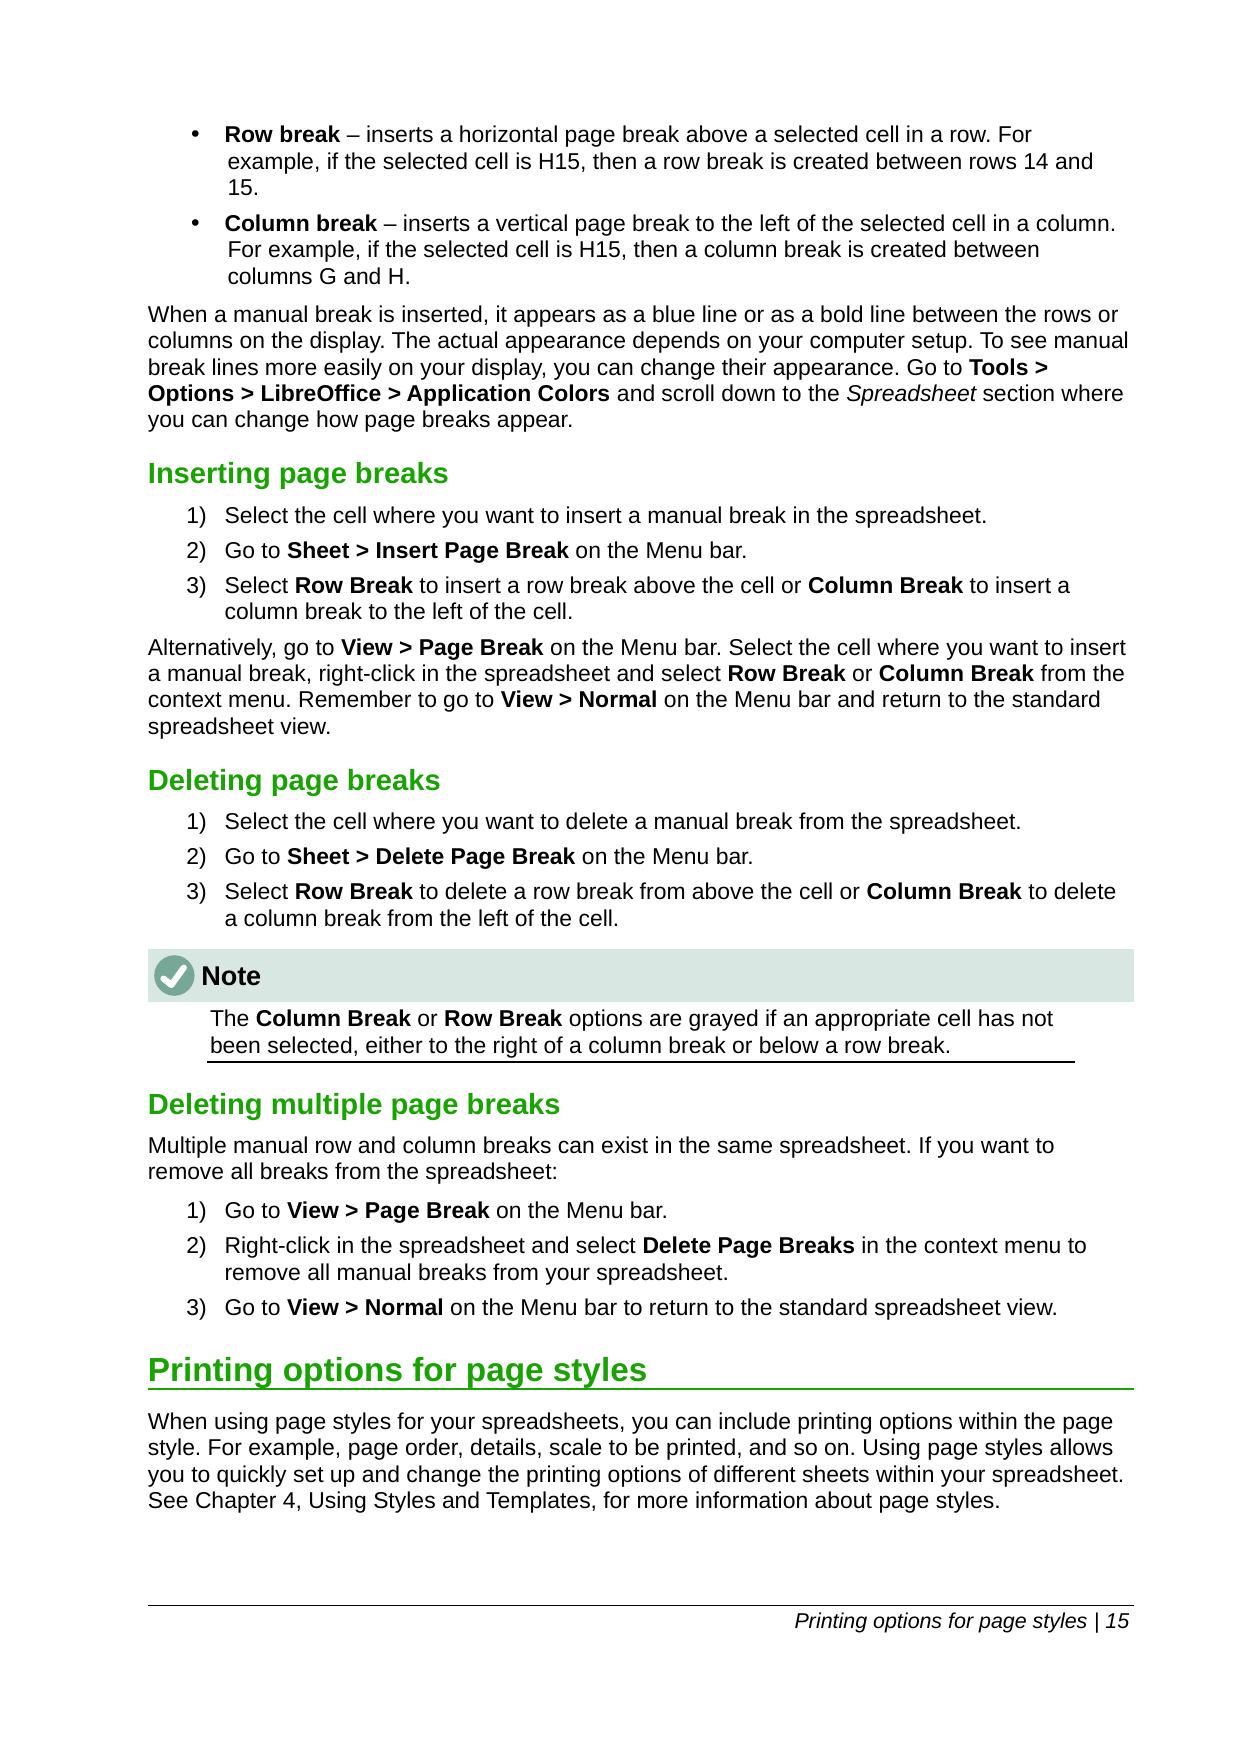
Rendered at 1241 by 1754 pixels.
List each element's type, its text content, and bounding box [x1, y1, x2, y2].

list Column break – inserts a vertical page break to the left of the selected cell in a column. For example, if the selected cell is H15, then a column break is created between columns G and H. [185, 207, 1134, 292]
subtitle Deleting page breaks [148, 763, 1134, 796]
subtitle Note [148, 949, 1134, 1002]
list Go to View > Normal on the Menu bar to return to the standard spreadsheet view. [207, 1294, 1134, 1320]
subtitle Inserting page breaks [148, 456, 1134, 490]
list Select the cell where you want to insert a manual break in the spreadsheet. [207, 502, 1134, 528]
text When using page styles for your spreadsheets, you can include printing options within the page style. For example, page order, details, scale to be printed, and so on. Using page styles allows you to quickly set up and change the printing options of different sheets within your spreadsheet. See Chapter 4, Using Styles and Templates, for more information about page styles. [148, 1408, 1134, 1513]
subtitle Printing options for page styles [148, 1350, 1134, 1388]
list Row break – inserts a horizontal page break above a selected cell in a row. For example, if the selected cell is H15, then a row break is created between rows 14 and 15. [185, 118, 1134, 201]
list Go to Sheet > Delete Page Break on the Menu bar. [207, 843, 1134, 869]
list Select Row Break to delete a row break from above the cell or Column Break to delete a column break from the left of the cell. [207, 878, 1134, 931]
subtitle Deleting multiple page breaks [148, 1087, 1134, 1120]
text Alternatively, go to View > Page Break on the Menu bar. Select the cell where you want to insert a manual break, right-click in the spreadsheet and select Row Break or Column Break from the context menu. Remember to go to View > Normal on the Menu bar and return to the standard spreadsheet view. [148, 633, 1134, 739]
list Select Row Break to insert a row break above the cell or Column Break to insert a column break to the left of the cell. [207, 572, 1134, 625]
list Right-click in the spreadsheet and select Delete Page Breaks in the context menu to remove all manual breaks from your spreadsheet. [207, 1232, 1134, 1285]
text When a manual break is inserted, it appears as a blue line or as a bold line between the rows or columns on the display. The actual appearance depends on your computer setup. To see manual break lines more easily on your display, you can change their appearance. Go to Tools > Options > LibreOffice > Application Colors and scroll down to the Spreadsheet section where you can change how page breaks appear. [148, 301, 1134, 433]
text Multiple manual row and column breaks can exist in the same spreadsheet. If you want to remove all breaks from the spreadsheet: [148, 1132, 1134, 1185]
list Go to View > Page Break on the Menu bar. [207, 1197, 1134, 1223]
list Select the cell where you want to delete a manual break from the spreadsheet. [207, 808, 1134, 834]
text The Column Break or Row Break options are grayed if an appropriate cell has not been selected, either to the right of a column break or below a row break. [207, 1002, 1075, 1061]
list Go to Sheet > Insert Page Break on the Menu bar. [207, 537, 1134, 563]
